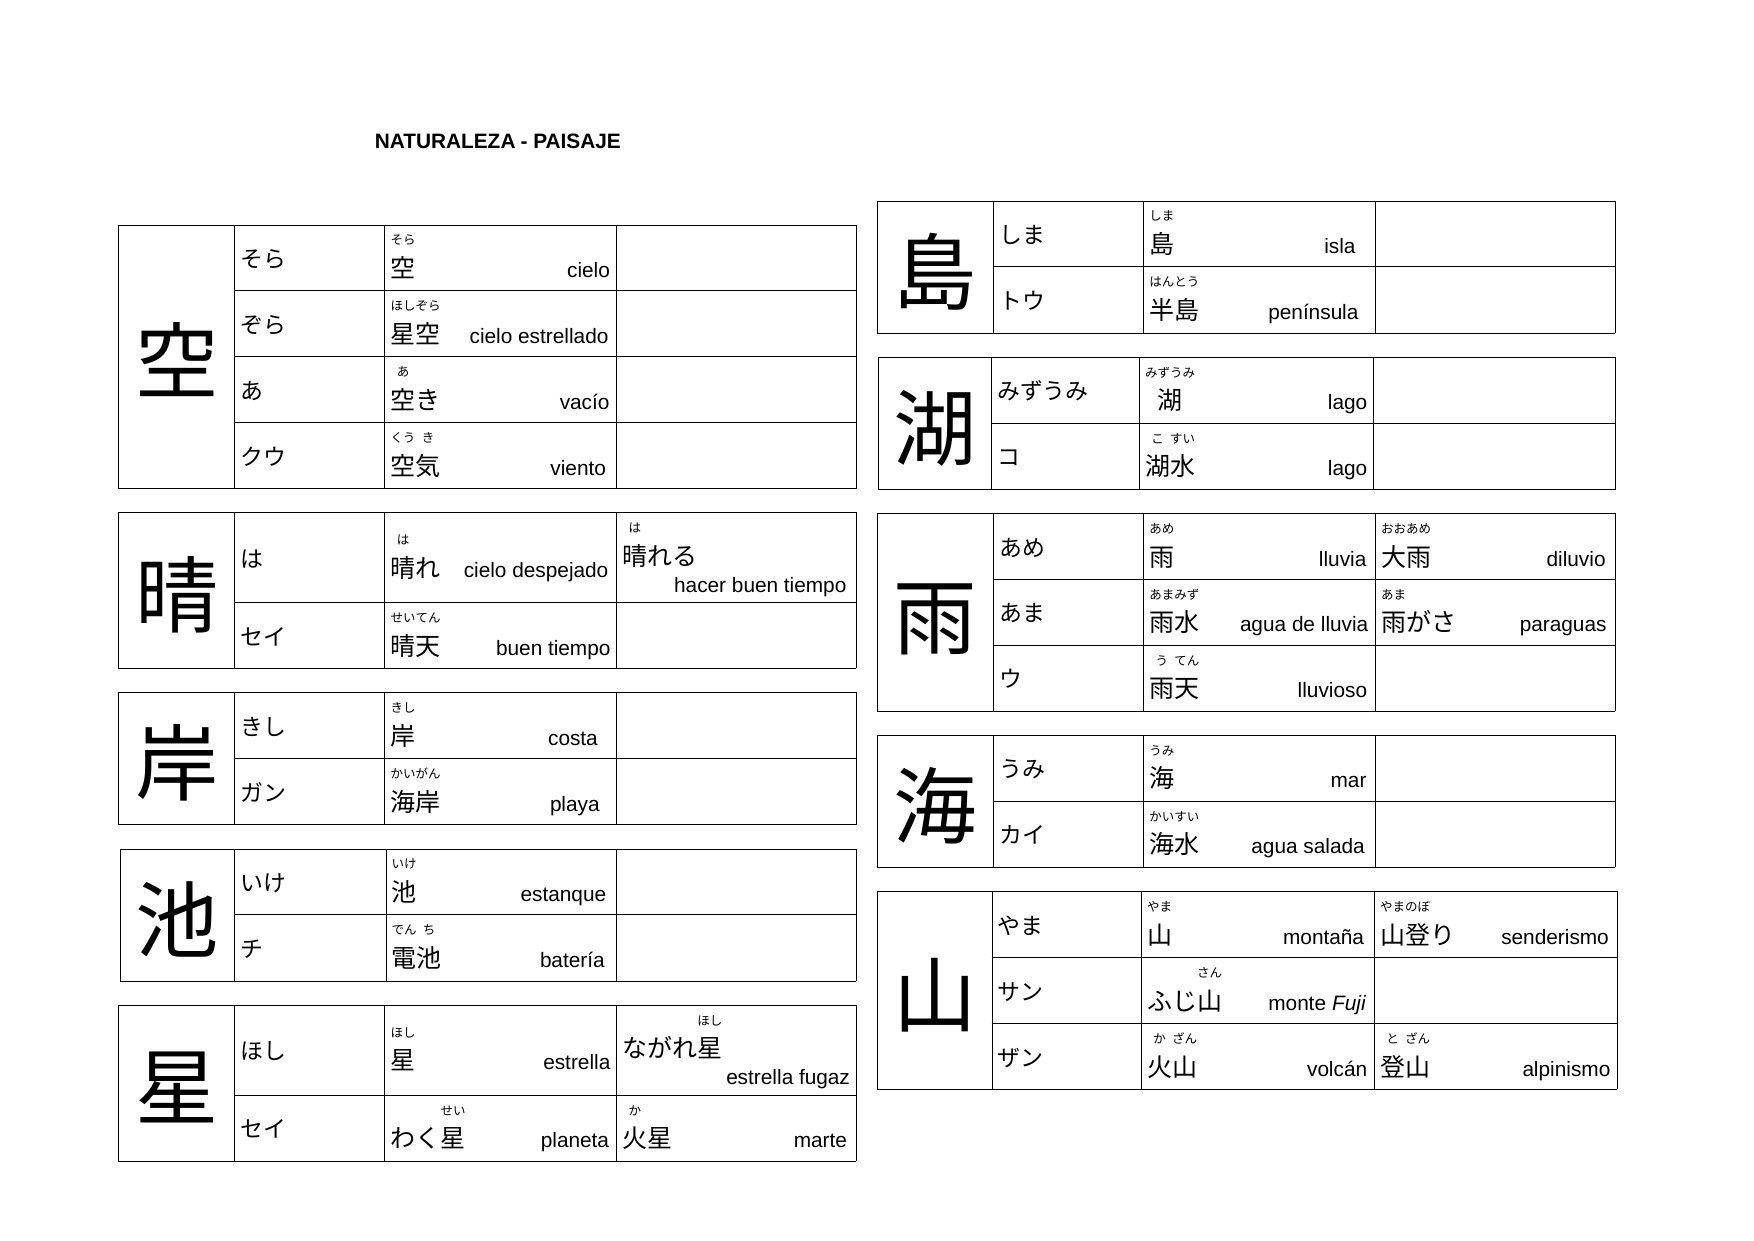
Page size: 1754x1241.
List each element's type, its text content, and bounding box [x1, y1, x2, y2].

table_cell [617, 915, 856, 981]
table_header 海 [878, 736, 993, 867]
table_cell 星ほし空ぞら cielo estrellado [385, 291, 616, 356]
table_header やま [993, 892, 1141, 957]
table_header 岸きし costa [385, 693, 616, 758]
table_header 晴 [119, 513, 234, 668]
table_header 池いけ estanque [387, 850, 616, 914]
table_header [617, 693, 856, 758]
table_cell [1376, 646, 1615, 711]
table_cell コ [992, 424, 1139, 489]
table_cell 空あき vacío [385, 357, 616, 422]
table_cell [617, 603, 856, 668]
table_cell 湖こ水すい lago [1140, 424, 1373, 489]
table_cell 登と山ざん alpinismo [1375, 1024, 1617, 1089]
table_header 空 [119, 226, 234, 488]
table_cell [1375, 958, 1617, 1023]
table_cell 雨あま水みず agua de lluvia [1144, 580, 1375, 645]
table_cell 火か星 marte [617, 1096, 856, 1161]
table_header [1374, 358, 1615, 423]
table_header 池 [121, 850, 234, 981]
table_header 島 [878, 202, 993, 333]
table_cell クウ [235, 423, 384, 488]
table_cell カイ [994, 802, 1143, 867]
table_header 海うみ mar [1144, 736, 1375, 801]
table_header 晴はれる hacer buen tiempo [617, 513, 856, 602]
table_header 湖 [879, 358, 991, 489]
table_cell 海かい水すい agua salada [1144, 802, 1375, 867]
table_header あめ [994, 514, 1143, 579]
table_header [1376, 202, 1615, 266]
table_header うみ [994, 736, 1143, 801]
table_cell 空くう気き viento [385, 423, 616, 488]
table_cell ぞら [235, 291, 384, 356]
table_cell 半はん島とう península [1144, 267, 1375, 333]
table_cell サン [993, 958, 1141, 1023]
table_header 星ほし estrella [385, 1006, 616, 1094]
table_header そら [235, 226, 384, 290]
table_header 岸 [119, 693, 234, 824]
table_header 山やま登のぼり senderismo [1375, 892, 1617, 957]
table_cell 雨あまがさ paraguas [1376, 580, 1615, 645]
table_header しま [994, 202, 1143, 266]
table_cell トウ [994, 267, 1143, 333]
table_cell [617, 357, 856, 422]
table_cell あ [235, 357, 384, 422]
table_cell [617, 291, 856, 356]
table_cell 海かい岸がん playa [385, 759, 616, 824]
table_cell [617, 759, 856, 824]
table_header は [235, 513, 384, 602]
table_header [617, 226, 856, 290]
table_cell [1376, 267, 1615, 333]
table_cell ウ [994, 646, 1143, 711]
table_header みずうみ [992, 358, 1139, 423]
table_header いけ [235, 850, 386, 914]
table_header 山 [878, 892, 992, 1089]
table_header 大おお雨あめ diluvio [1376, 514, 1615, 579]
table_header 星 [119, 1006, 234, 1161]
table_cell セイ [235, 603, 384, 668]
table_cell ガン [235, 759, 384, 824]
table_header 雨あめ lluvia [1144, 514, 1375, 579]
table_header ほし [235, 1006, 384, 1094]
table_header 晴はれ cielo despejado [385, 513, 616, 602]
table_header きし [235, 693, 384, 758]
table_cell 晴せい天てん buen tiempo [385, 603, 616, 668]
table_cell ふじ山さん monte Fuji [1142, 958, 1374, 1023]
table_cell 雨う天てん lluvioso [1144, 646, 1375, 711]
table_header 雨 [878, 514, 993, 711]
table_header 湖みずうみ lago [1140, 358, 1373, 423]
table_cell あま [994, 580, 1143, 645]
table_cell セイ [235, 1096, 384, 1161]
table_cell ザン [993, 1024, 1141, 1089]
text NATURALEZA - PAISAJE [118, 129, 877, 153]
table_cell [617, 423, 856, 488]
table_header 山やま montaña [1142, 892, 1374, 957]
table_cell [1374, 424, 1615, 489]
table_cell わく星せい planeta [385, 1096, 616, 1161]
table_cell 電でん池ち batería [387, 915, 616, 981]
table_cell チ [235, 915, 386, 981]
table_header ながれ星ほし estrella fugaz [617, 1006, 856, 1094]
table_header [1376, 736, 1615, 801]
table_header 島しま isla [1144, 202, 1375, 266]
table_cell 火か山ざん volcán [1142, 1024, 1374, 1089]
table_header [617, 850, 856, 914]
table_header 空そら cielo [385, 226, 616, 290]
table_cell [1376, 802, 1615, 867]
